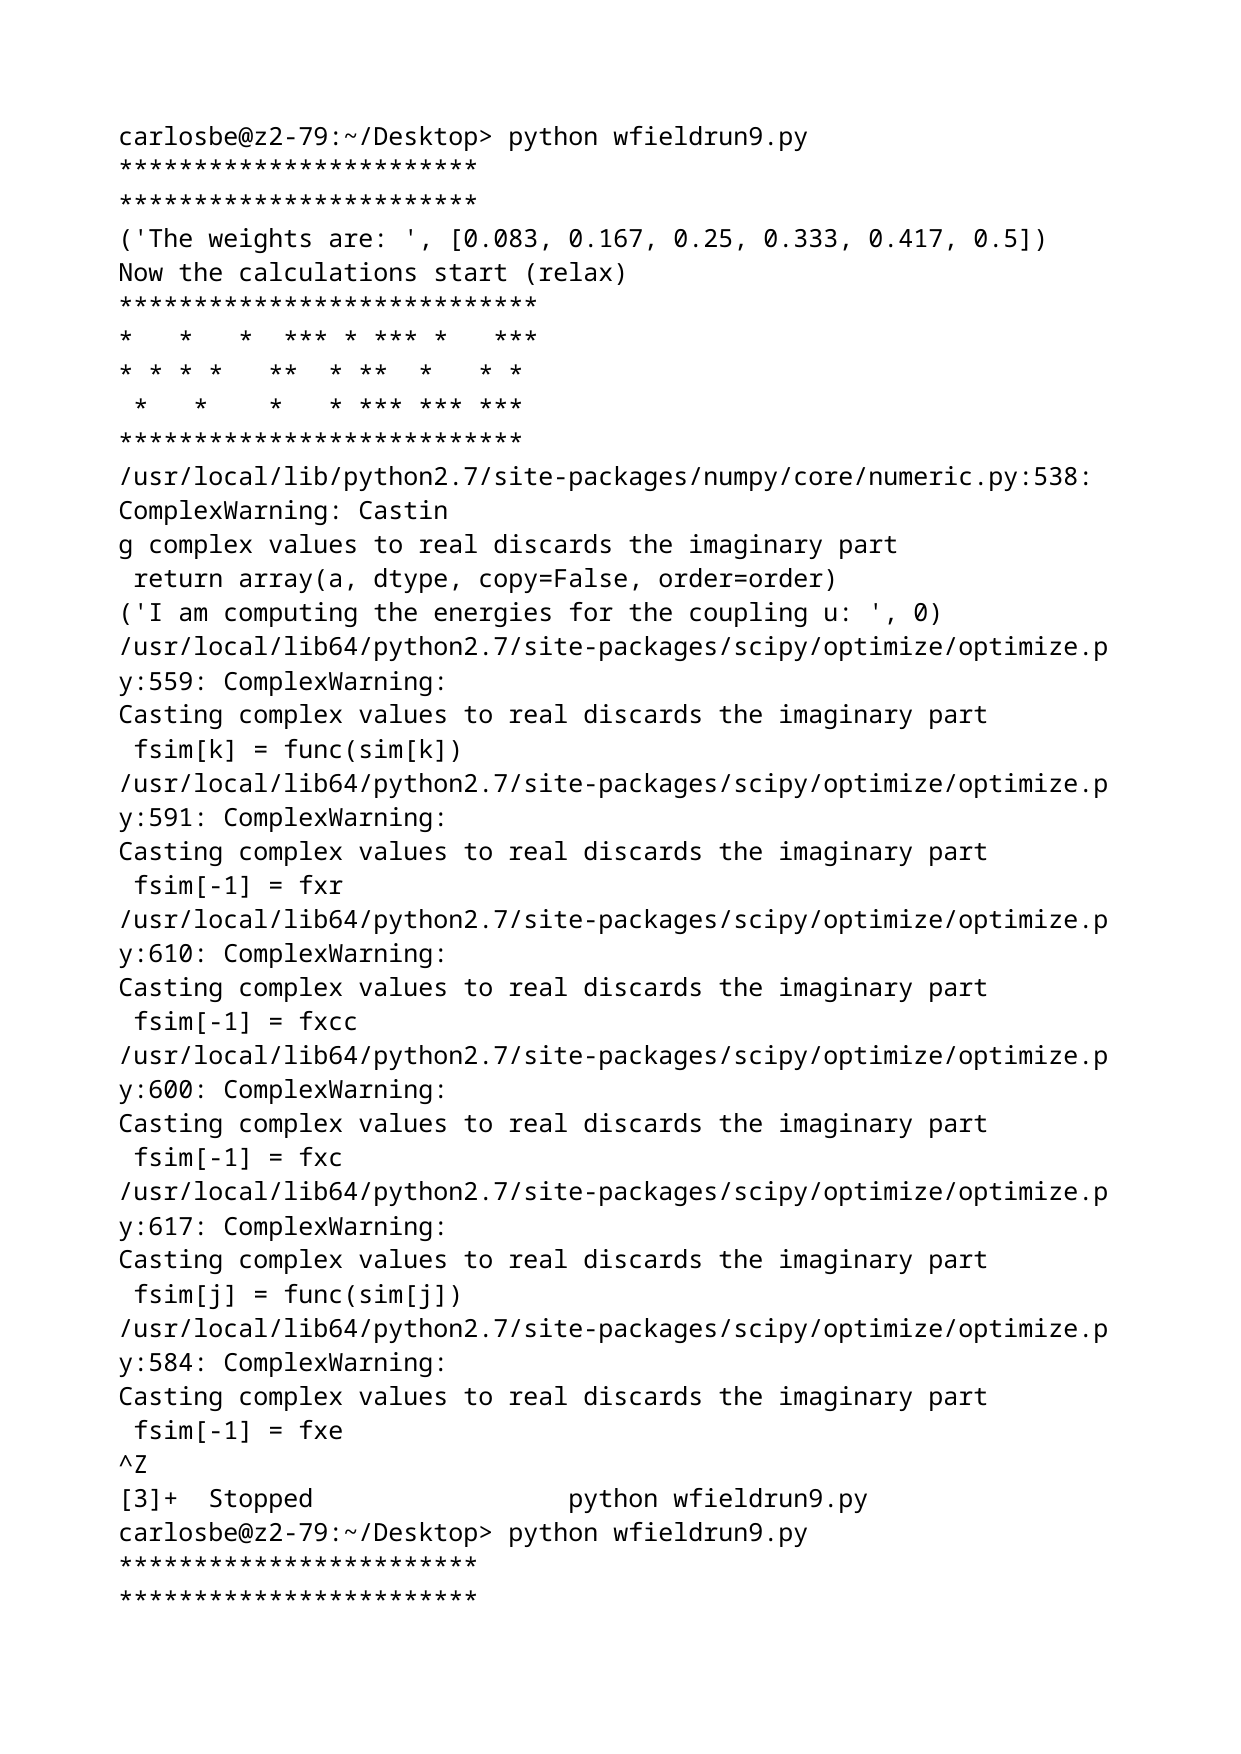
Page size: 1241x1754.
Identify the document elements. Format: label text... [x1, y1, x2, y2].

text carlosbe@z2-79:~/Desktop> python wfieldrun9.py ************************ ************************ ('The weights are: ', [0.083, 0.167, 0.25, 0.333, 0.417, 0.5]) Now the calculations start (relax) **************************** * * * *** * *** * *** * * * * ** * ** * * * * * * * *** *** *** *************************** /usr/local/lib/python2.7/site-packages/numpy/core/numeric.py:538: ComplexWarning: Castin g complex values to real discards the imaginary part return array(a, dtype, copy=False, order=order) ('I am computing the energies for the coupling u: ', 0) /usr/local/lib64/python2.7/site-packages/scipy/optimize/optimize.py:559: ComplexWarning: Casting complex values to real discards the imaginary part fsim[k] = func(sim[k]) /usr/local/lib64/python2.7/site-packages/scipy/optimize/optimize.py:591: ComplexWarning: Casting complex values to real discards the imaginary part fsim[-1] = fxr /usr/local/lib64/python2.7/site-packages/scipy/optimize/optimize.py:610: ComplexWarning: Casting complex values to real discards the imaginary part fsim[-1] = fxcc /usr/local/lib64/python2.7/site-packages/scipy/optimize/optimize.py:600: ComplexWarning: Casting complex values to real discards the imaginary part fsim[-1] = fxc /usr/local/lib64/python2.7/site-packages/scipy/optimize/optimize.py:617: ComplexWarning: Casting complex values to real discards the imaginary part fsim[j] = func(sim[j]) /usr/local/lib64/python2.7/site-packages/scipy/optimize/optimize.py:584: ComplexWarning: Casting complex values to real discards the imaginary part fsim[-1] = fxe ^Z [3]+ Stopped python wfieldrun9.py carlosbe@z2-79:~/Desktop> python wfieldrun9.py ************************ ************************ [118, 118, 1122, 1617]
